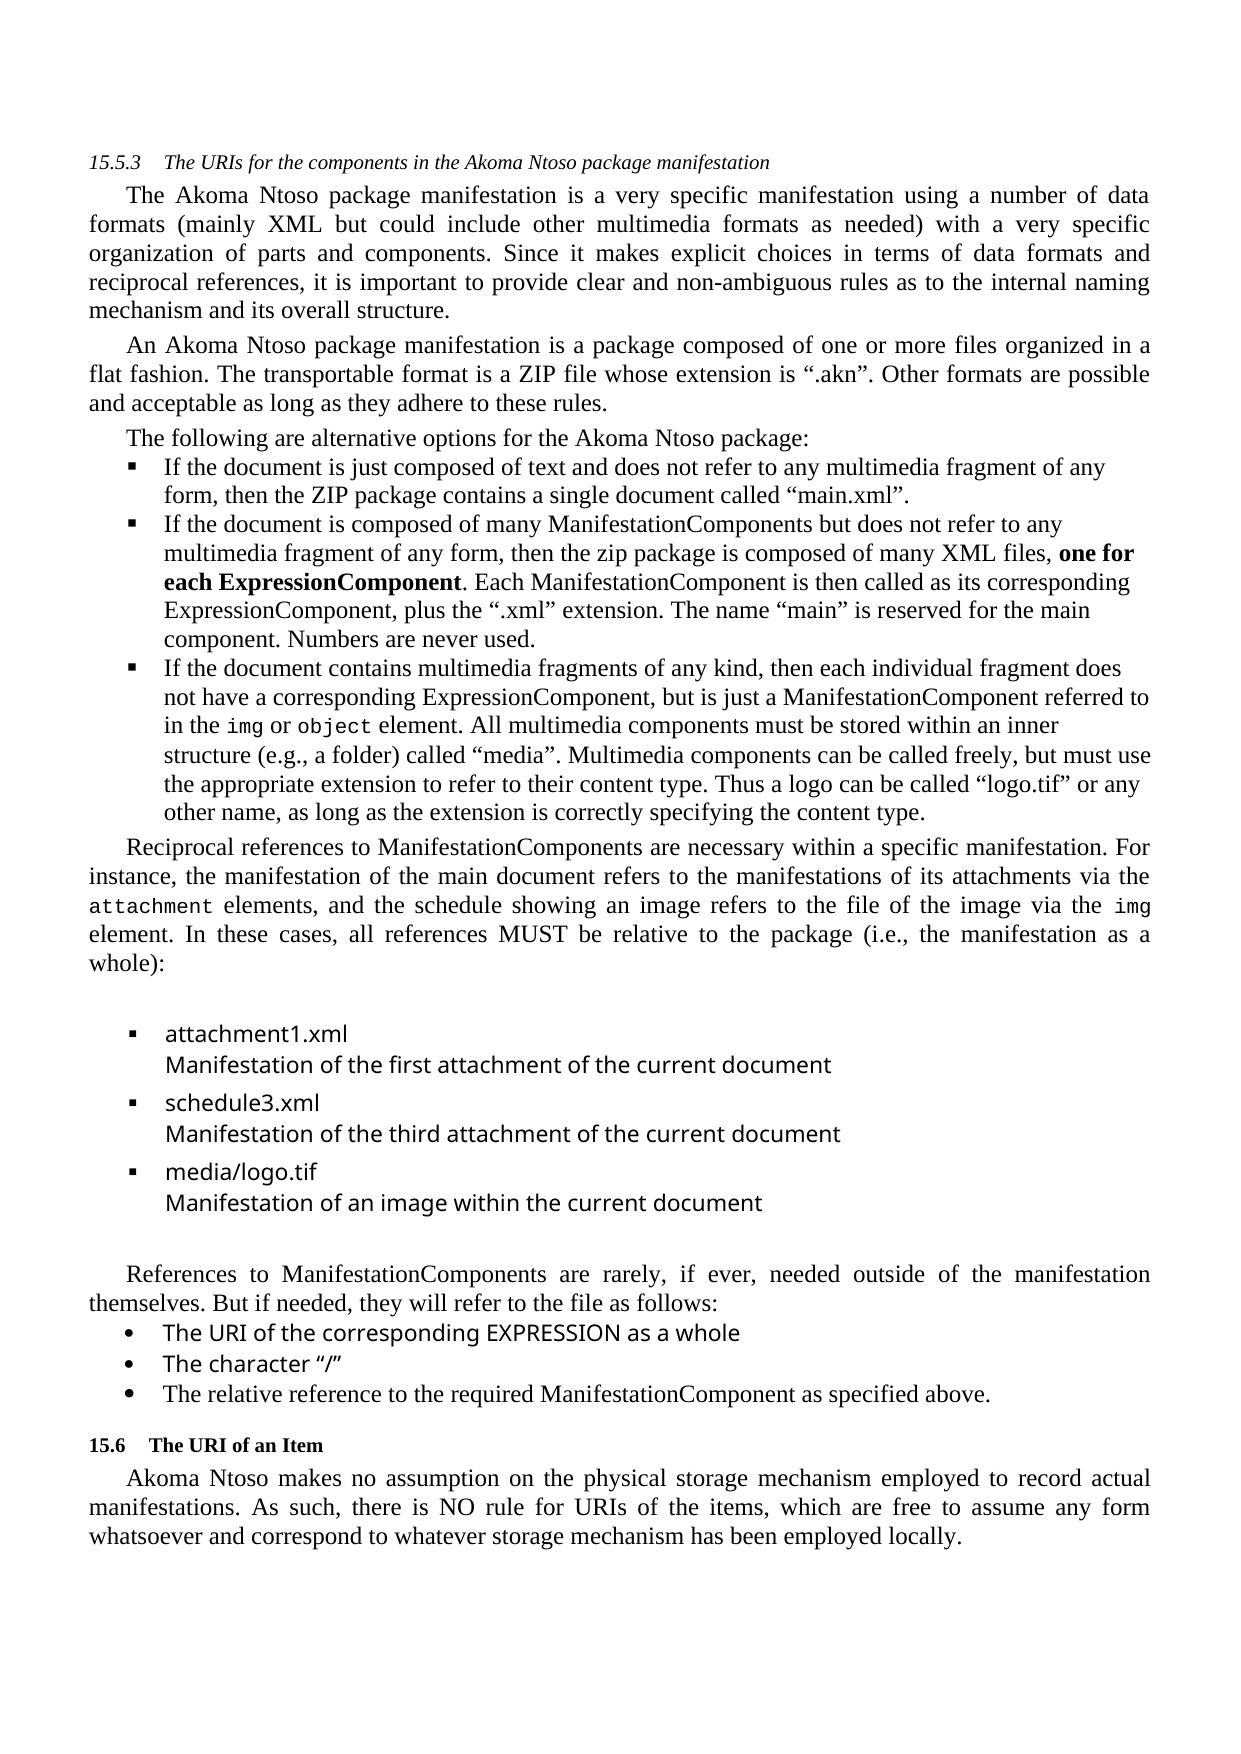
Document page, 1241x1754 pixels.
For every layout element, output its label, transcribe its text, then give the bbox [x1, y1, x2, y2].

text References to ManifestationComponents are rarely, if ever, needed outside of the manifestation themselves. But if needed, they will refer to the file as follows: [89, 1259, 1151, 1317]
list The character “/” [125, 1348, 1151, 1379]
list If the document is just composed of text and does not refer to any multimedia fragment of any form, then the ZIP package contains a single document called “main.xml”. [126, 452, 1151, 509]
list schedule3.xml Manifestation of the third attachment of the current document [127, 1087, 1151, 1149]
list If the document is composed of many ManifestationComponents but does not refer to any multimedia fragment of any form, then the zip package is composed of many XML files, one for each ExpressionComponent. Each ManifestationComponent is then called as its corresponding ExpressionComponent, plus the “.xml” extension. The name “main” is reserved for the main component. Numbers are never used. [126, 509, 1151, 653]
text An Akoma Ntoso package manifestation is a package composed of one or more files organized in a flat fashion. The transportable format is a ZIP file whose extension is “.akn”. Other formats are possible and acceptable as long as they adhere to these rules. [89, 330, 1151, 417]
list The relative reference to the required ManifestationComponent as specified above. [125, 1379, 1151, 1408]
list media/logo.tif Manifestation of an image within the current document [127, 1156, 1151, 1218]
text The following are alternative options for the Akoma Ntoso package: [89, 423, 1151, 452]
text Reciprocal references to ManifestationComponents are necessary within a specific manifestation. For instance, the manifestation of the main document refers to the manifestations of its attachments via the attachment elements, and the schedule showing an image refers to the file of the image via the img element. In these cases, all references MUST be relative to the package (i.e., the manifestation as a whole): [89, 832, 1151, 977]
text The Akoma Ntoso package manifestation is a very specific manifestation using a number of data formats (mainly XML but could include other multimedia formats as needed) with a very specific organization of parts and components. Since it makes explicit choices in terms of data formats and reciprocal references, it is important to provide clear and non-ambiguous rules as to the internal naming mechanism and its overall structure. [89, 180, 1151, 324]
list The URI of the corresponding EXPRESSION as a whole [125, 1317, 1151, 1348]
list If the document contains multimedia fragments of any kind, then each individual fragment does not have a corresponding ExpressionComponent, but is just a ManifestationComponent referred to in the img or object element. All multimedia components must be stored within an inner structure (e.g., a folder) called “media”. Multimedia components can be called freely, but must use the appropriate extension to refer to their content type. Thus a logo can be called “logo.tif” or any other name, as long as the extension is correctly specifying the content type. [126, 653, 1151, 826]
text Akoma Ntoso makes no assumption on the physical storage mechanism employed to record actual manifestations. As such, there is NO rule for URIs of the items, which are free to assume any form whatsoever and correspond to whatever storage mechanism has been employed locally. [89, 1463, 1151, 1550]
subtitle The URI of an Item [89, 1433, 1151, 1457]
subtitle The URIs for the components in the Akoma Ntoso package manifestation [89, 150, 1151, 174]
list attachment1.xml Manifestation of the first attachment of the current document [127, 1018, 1151, 1081]
